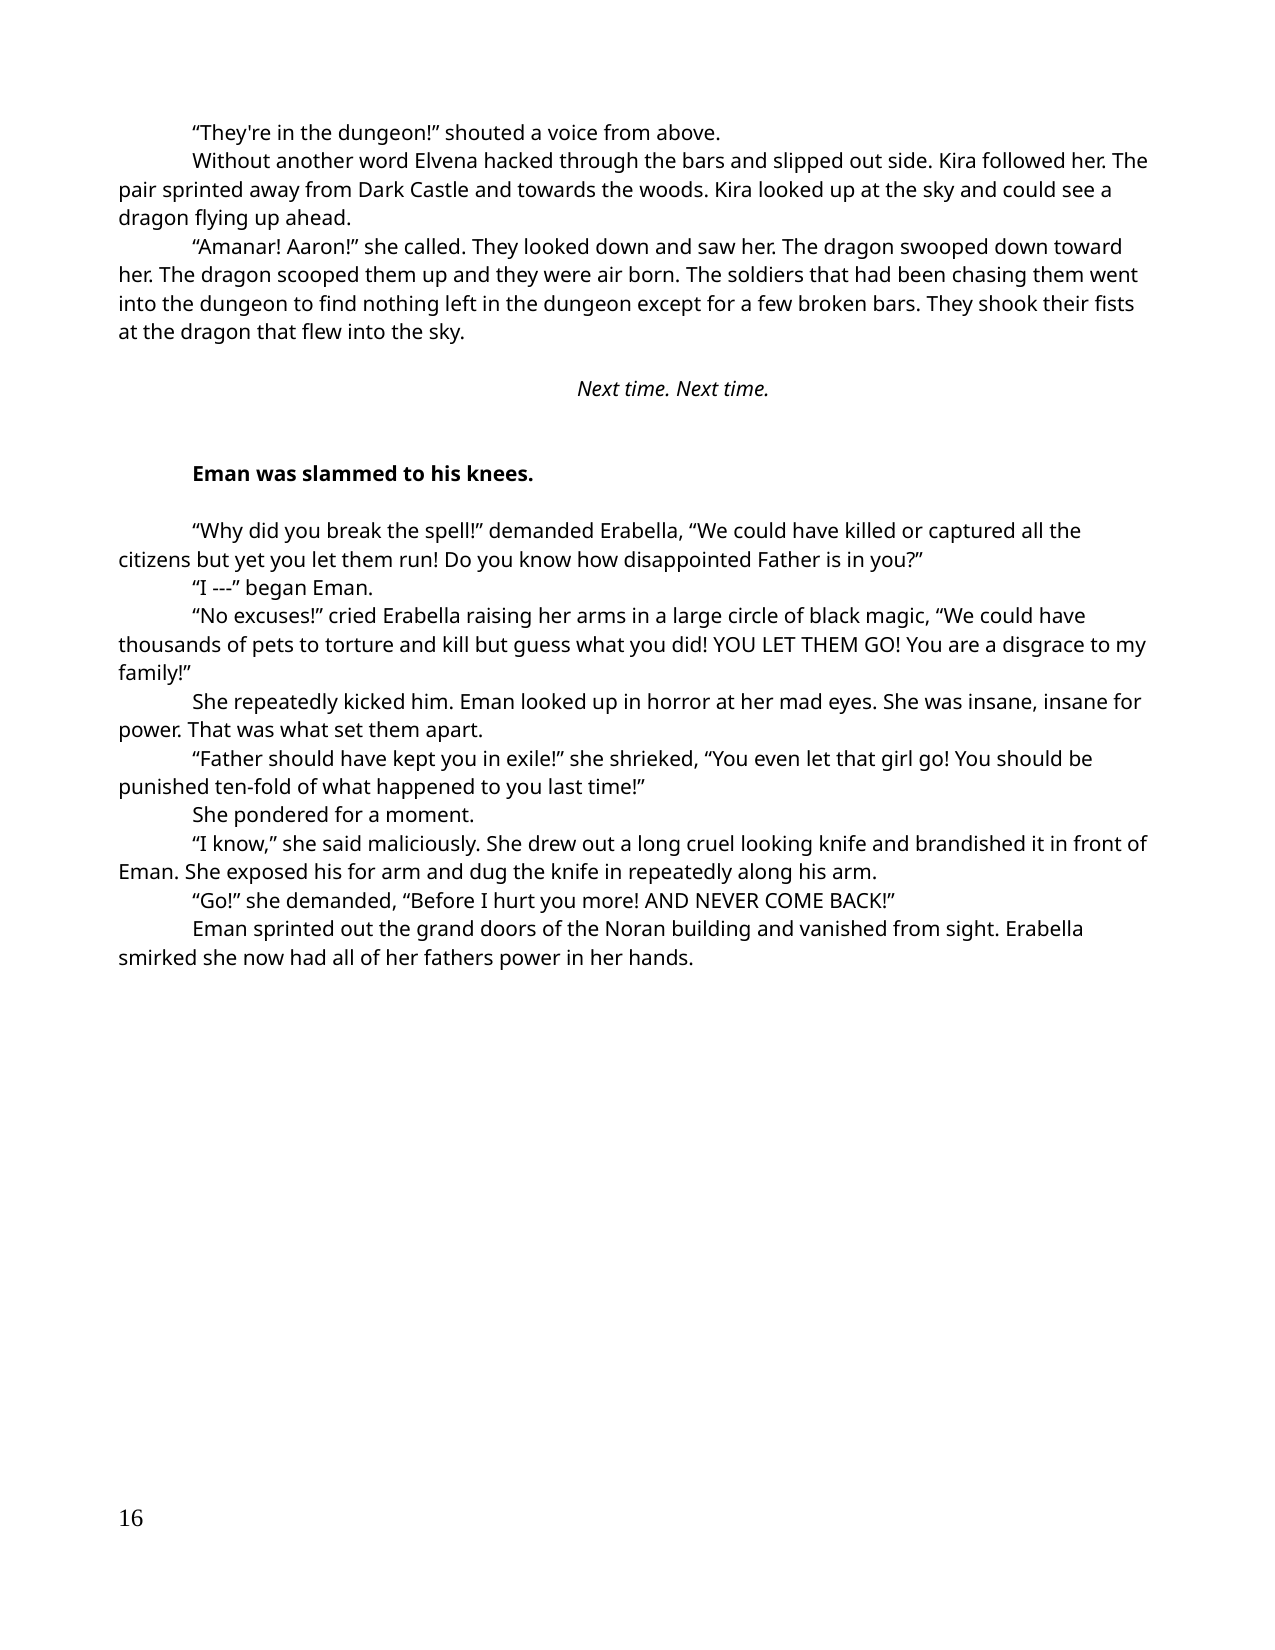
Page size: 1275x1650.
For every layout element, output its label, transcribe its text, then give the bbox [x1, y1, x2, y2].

text “Amanar! Aaron!” she called. They looked down and saw her. The dragon swooped down toward her. The dragon scooped them up and they were air born. The soldiers that had been chasing them went into the dungeon to find nothing left in the dungeon except for a few broken bars. They shook their fists at the dragon that flew into the sky. [118, 232, 1157, 346]
text “Why did you break the spell!” demanded Erabella, “We could have killed or captured all the citizens but yet you let them run! Do you know how disappointed Father is in you?” [118, 516, 1157, 573]
text Eman sprinted out the grand doors of the Noran building and vanished from sight. Erabella smirked she now had all of her fathers power in her hands. [118, 914, 1157, 971]
text She repeatedly kicked him. Eman looked up in horror at her mad eyes. She was insane, insane for power. That was what set them apart. [118, 687, 1157, 744]
text “No excuses!” cried Erabella raising her arms in a large circle of black magic, “We could have thousands of pets to torture and kill but guess what you did! YOU LET THEM GO! You are a disgrace to my family!” [118, 602, 1157, 687]
text Eman was slammed to his knees. [118, 459, 1157, 488]
text “I ---” began Eman. [118, 573, 1157, 602]
text “They're in the dungeon!” shouted a voice from above. [118, 118, 1157, 147]
text “Go!” she demanded, “Before I hurt you more! AND NEVER COME BACK!” [118, 886, 1157, 914]
text Next time. Next time. [118, 374, 1157, 431]
text “Father should have kept you in exile!” she shrieked, “You even let that girl go! You should be punished ten-fold of what happened to you last time!” [118, 744, 1157, 801]
text Without another word Elvena hacked through the bars and slipped out side. Kira followed her. The pair sprinted away from Dark Castle and towards the woods. Kira looked up at the sky and could see a dragon flying up ahead. [118, 147, 1157, 232]
text “I know,” she said maliciously. She drew out a long cruel looking knife and brandished it in front of Eman. She exposed his for arm and dug the knife in repeatedly along his arm. [118, 829, 1157, 886]
text She pondered for a moment. [118, 801, 1157, 829]
